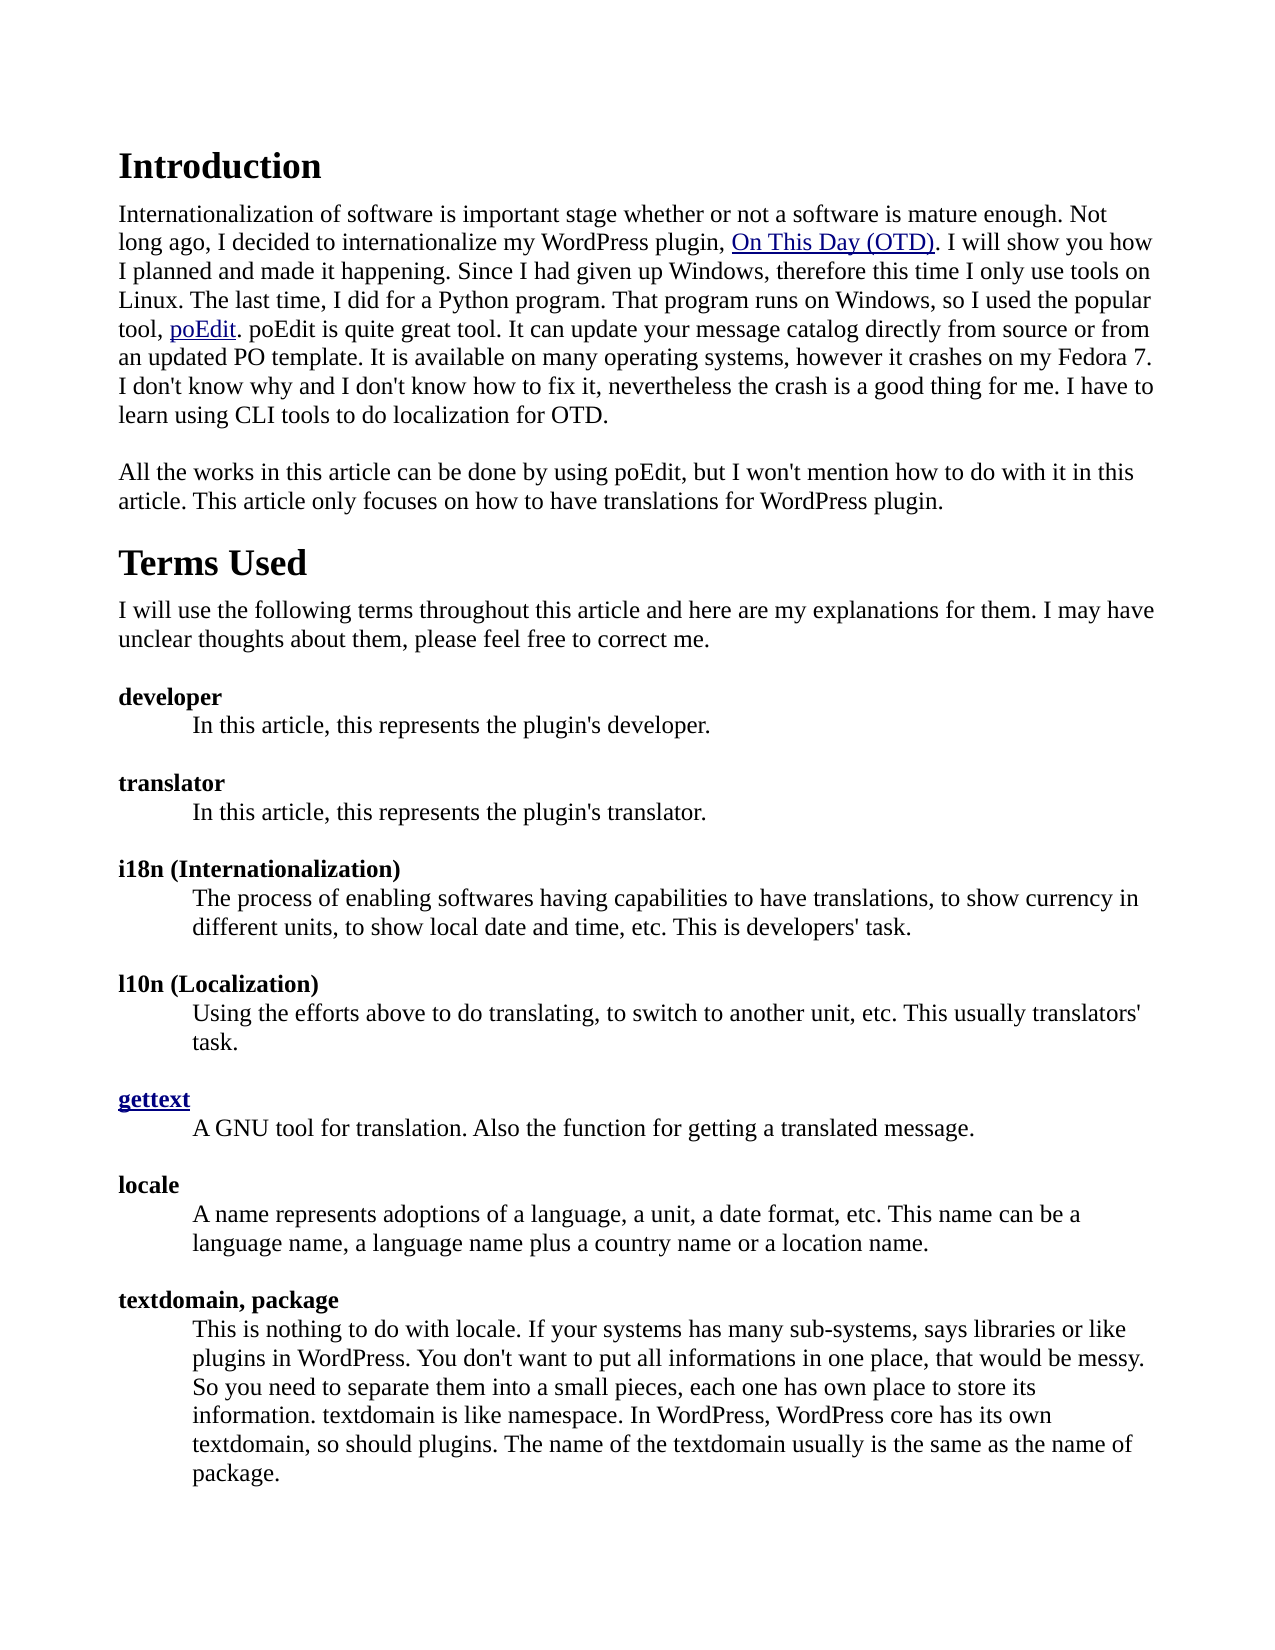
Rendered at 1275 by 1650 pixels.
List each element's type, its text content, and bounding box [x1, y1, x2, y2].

text i18n (Internationalization) [118, 854, 1157, 883]
text I will use the following terms throughout this article and here are my explanations for them. I may have unclear thoughts about them, please feel free to correct me. [118, 596, 1157, 653]
text A GNU tool for translation. Also the function for getting a translated message. [192, 1113, 1157, 1142]
subtitle Terms Used [118, 540, 1157, 583]
text textdomain, package [118, 1286, 1157, 1314]
text locale [118, 1171, 1157, 1199]
text translator [118, 768, 1157, 797]
text In this article, this represents the plugin's developer. [192, 711, 1157, 739]
text The process of enabling softwares having capabilities to have translations, to show currency in different units, to show local date and time, etc. This is developers' task. [192, 883, 1157, 941]
text Internationalization of software is important stage whether or not a software is mature enough. Not long ago, I decided to internationalize my WordPress plugin, On This Day (OTD). I will show you how I planned and made it happening. Since I had given up Windows, therefore this time I only use tools on Linux. The last time, I did for a Python program. That program runs on Windows, so I used the popular tool, poEdit. poEdit is quite great tool. It can update your message catalog directly from source or from an updated PO template. It is available on many operating systems, however it crashes on my Fedora 7. I don't know why and I don't know how to fix it, nevertheless the crash is a good thing for me. I have to learn using CLI tools to do localization for OTD. [118, 199, 1157, 429]
text A name represents adoptions of a language, a unit, a date format, etc. This name can be a language name, a language name plus a country name or a location name. [192, 1199, 1157, 1257]
text This is nothing to do with locale. If your systems has many sub-systems, says libraries or like plugins in WordPress. You don't want to put all informations in one place, that would be messy. So you need to separate them into a small pieces, each one has own place to store its information. textdomain is like namespace. In WordPress, WordPress core has its own textdomain, so should plugins. The name of the textdomain usually is the same as the name of package. [192, 1314, 1157, 1487]
text gettext [118, 1084, 1157, 1113]
text l10n (Localization) [118, 969, 1157, 998]
text Using the efforts above to do translating, to switch to another unit, etc. This usually translators' task. [192, 998, 1157, 1056]
subtitle Introduction [118, 143, 1157, 186]
text All the works in this article can be done by using poEdit, but I won't mention how to do with it in this article. This article only focuses on how to have translations for WordPress plugin. [118, 457, 1157, 515]
text developer [118, 682, 1157, 711]
text In this article, this represents the plugin's translator. [192, 797, 1157, 826]
